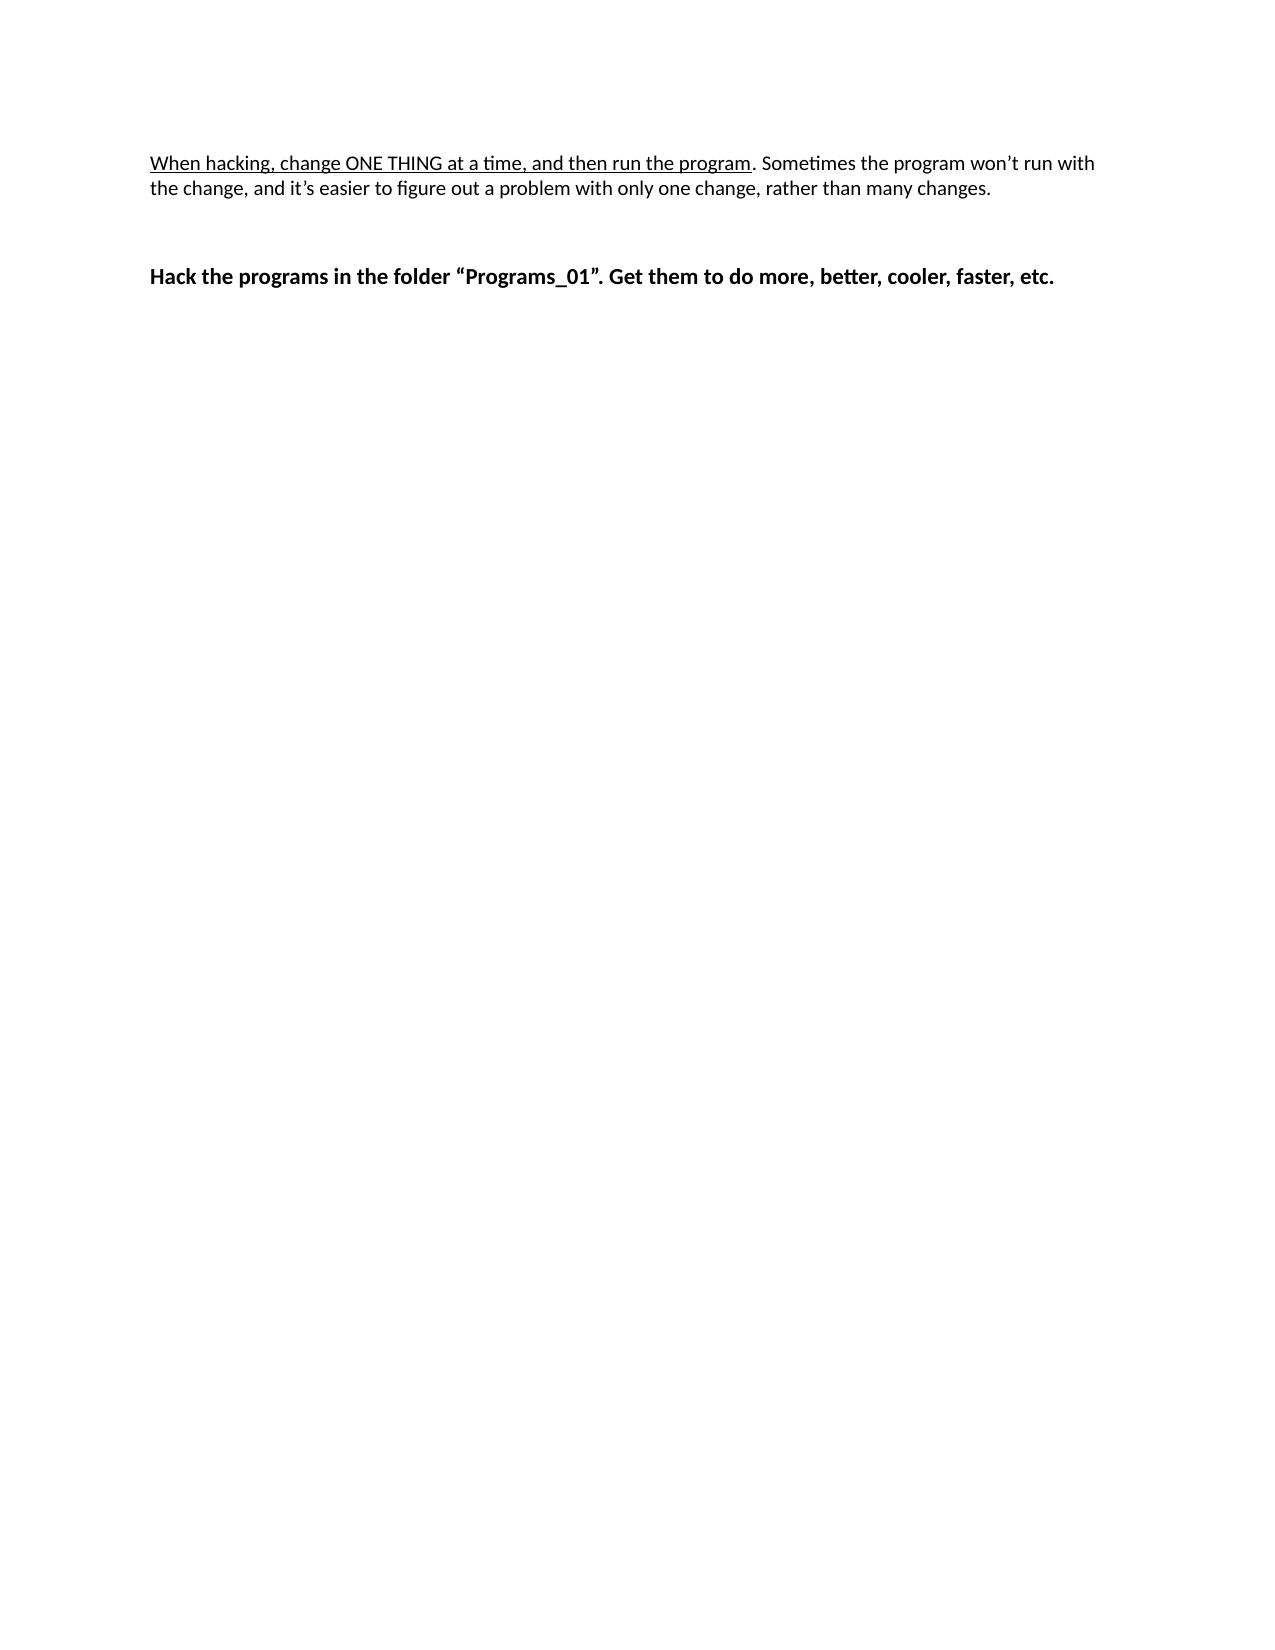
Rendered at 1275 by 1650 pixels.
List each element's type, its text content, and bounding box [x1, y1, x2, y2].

text When hacking, change ONE THING at a time, and then run the program. Sometimes the program won’t run with the change, and it’s easier to figure out a problem with only one change, rather than many changes. [150, 150, 1125, 201]
text Hack the programs in the folder “Programs_01”. Get them to do more, better, cooler, faster, etc. [150, 262, 1125, 290]
